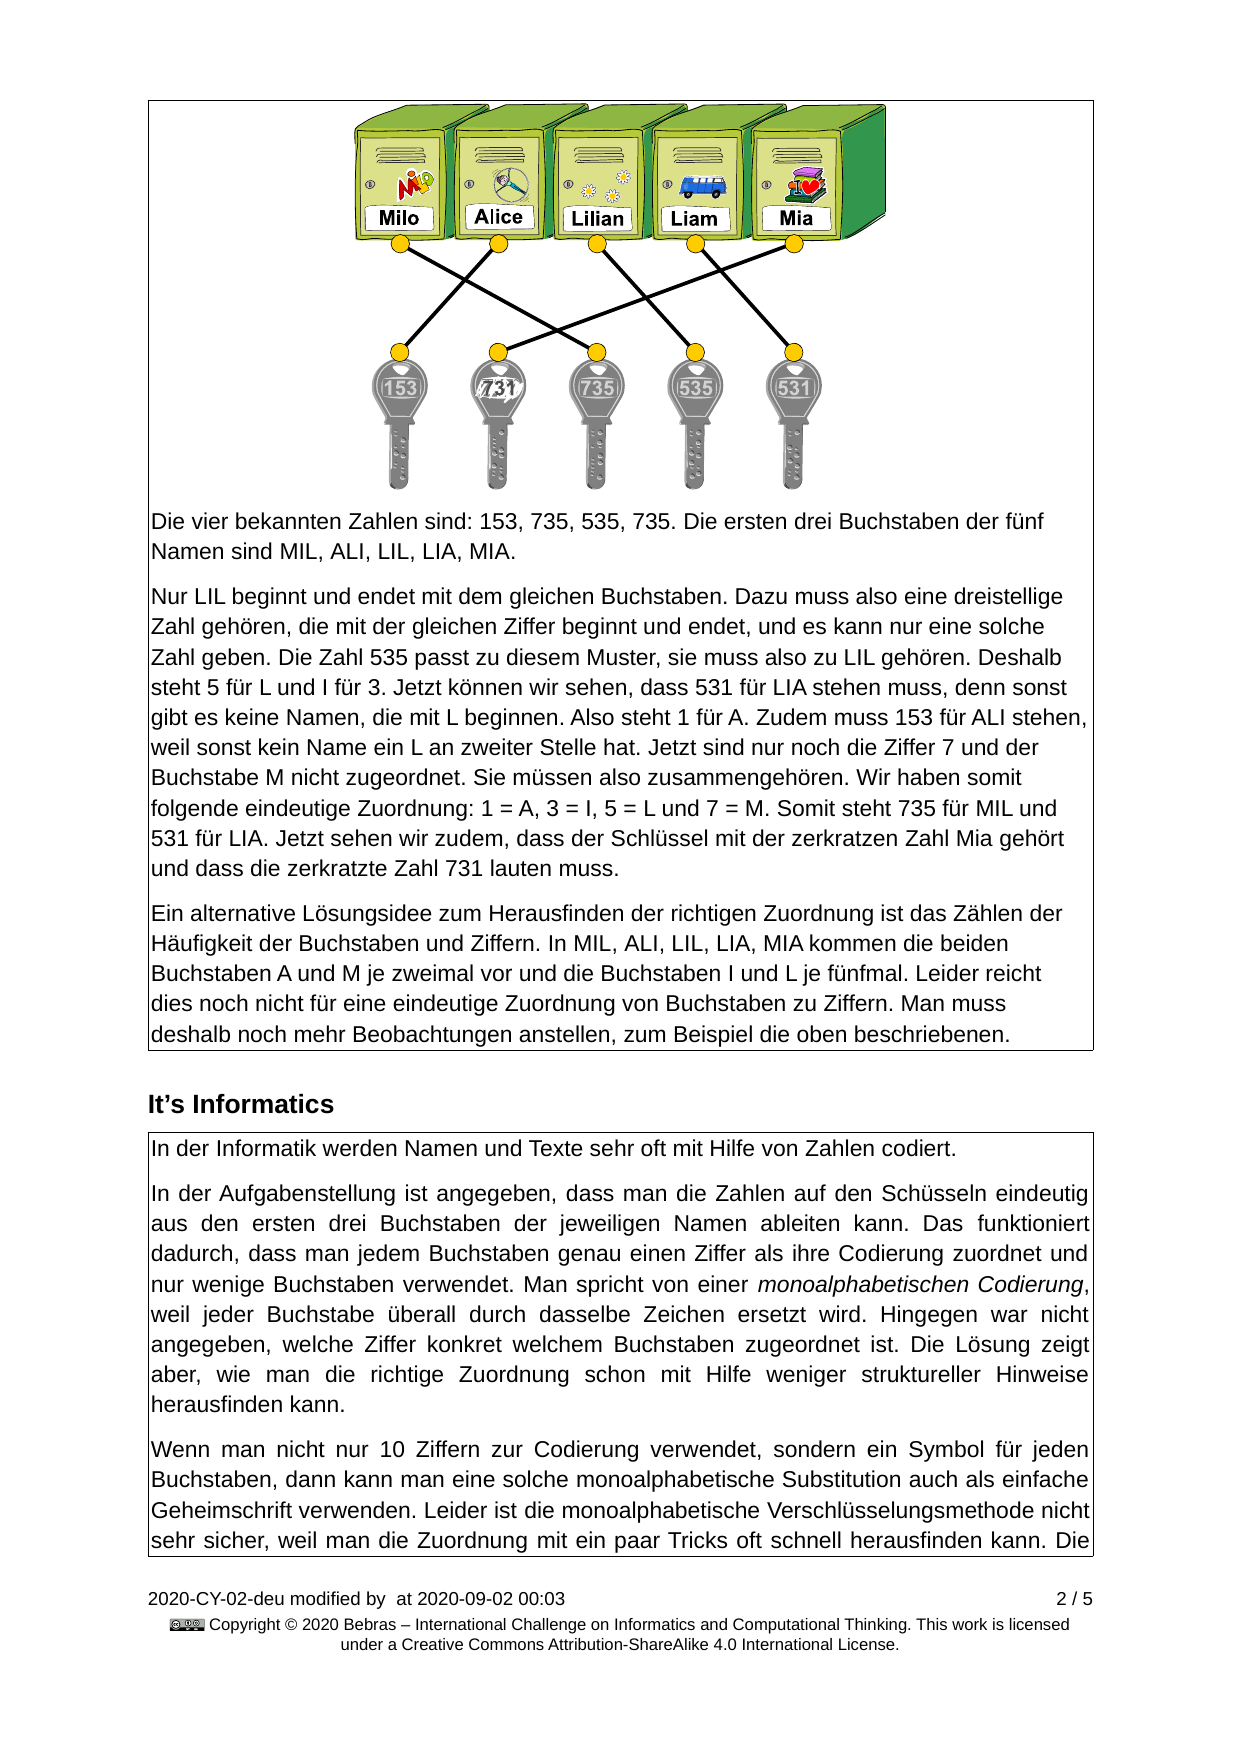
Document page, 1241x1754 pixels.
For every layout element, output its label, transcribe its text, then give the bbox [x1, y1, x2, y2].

text Ein alternative Lösungsidee zum Herausfinden der richtigen Zuordnung ist das Zählen der Häufigkeit der Buchstaben und Ziffern. In MIL, ALI, LIL, LIA, MIA kommen die beiden Buchstaben A und M je zweimal vor und die Buchstaben I und L je fünfmal. Leider reicht dies noch nicht für eine eindeutige Zuordnung von Buchstaben zu Ziffern. Man muss deshalb noch mehr Beobachtungen anstellen, zum Beispiel die oben beschriebenen. [149, 897, 1093, 1050]
text Die vier bekannten Zahlen sind: 153, 735, 535, 735. Die ersten drei Buchstaben der fünf Namen sind MIL, ALI, LIL, LIA, MIA. [149, 505, 1093, 565]
subtitle It’s Informatics [148, 1089, 1093, 1119]
text Nur LIL beginnt und endet mit dem gleichen Buchstaben. Dazu muss also eine dreistellige Zahl gehören, die mit der gleichen Ziffer beginnt und endet, und es kann nur eine solche Zahl geben. Die Zahl 535 passt zu diesem Muster, sie muss also zu LIL gehören. Deshalb steht 5 für L und I für 3. Jetzt können wir sehen, dass 531 für LIA stehen muss, denn sonst gibt es keine Namen, die mit L beginnen. Also steht 1 für A. Zudem muss 153 für ALI stehen, weil sonst kein Name ein L an zweiter Stelle hat. Jetzt sind nur noch die Ziffer 7 und der Buchstabe M nicht zugeordnet. Sie müssen also zusammengehören. Wir haben somit folgende eindeutige Zuordnung: 1 = A, 3 = I, 5 = L und 7 = M. Somit steht 735 für MIL und 531 für LIA. Jetzt sehen wir zudem, dass der Schlüssel mit der zerkratzen Zahl Mia gehört und dass die zerkratzte Zahl 731 lauten muss. [149, 580, 1093, 881]
text In der Informatik werden Namen und Texte sehr oft mit Hilfe von Zahlen codiert. [149, 1133, 1093, 1161]
text In der Aufgabenstellung ist angegeben, dass man die Zahlen auf den Schüsseln eindeutig aus den ersten drei Buchstaben der jeweiligen Namen ableiten kann. Das funktioniert dadurch, dass man jedem Buchstaben genau einen Ziffer als ihre Codierung zuordnet und nur wenige Buchstaben verwendet. Man spricht von einer monoalphabetischen Codierung, weil jeder Buchstabe überall durch dasselbe Zeichen ersetzt wird. Hingegen war nicht angegeben, welche Ziffer konkret welchem Buchstaben zugeordnet ist. Die Lösung zeigt aber, wie man die richtige Zuordnung schon mit Hilfe weniger struktureller Hinweise herausfinden kann. [149, 1177, 1093, 1418]
text Wenn man nicht nur 10 Ziffern zur Codierung verwendet, sondern ein Symbol für jeden Buchstaben, dann kann man eine solche monoalphabetische Substitution auch als einfache Geheimschrift verwenden. Leider ist die monoalphabetische Verschlüsselungsmethode nicht sehr sicher, weil man die Zuordnung mit ein paar Tricks oft schnell herausfinden kann. Die [149, 1433, 1093, 1556]
